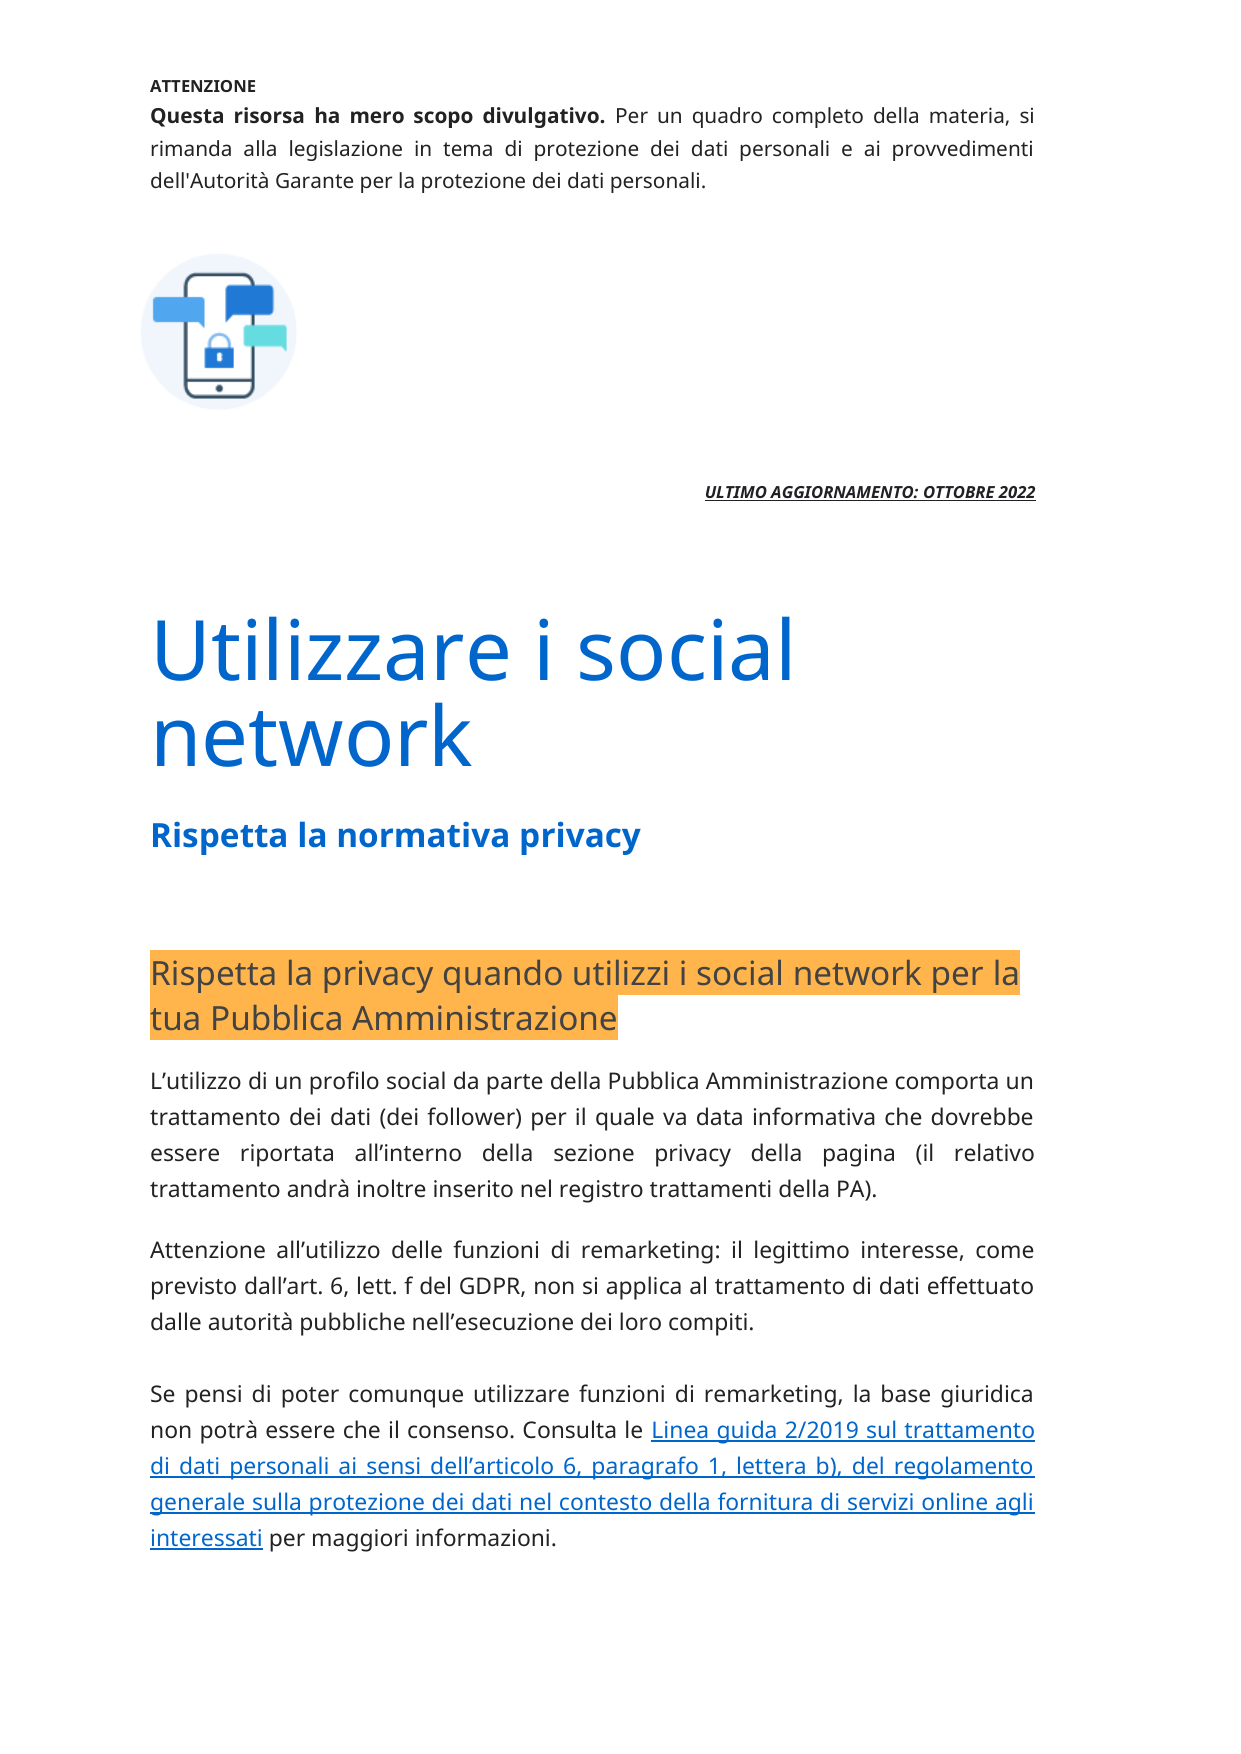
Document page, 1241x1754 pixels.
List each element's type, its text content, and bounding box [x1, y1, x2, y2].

text ULTIMO AGGIORNAMENTO: OTTOBRE 2022 [150, 225, 1035, 503]
subtitle Rispetta la normativa privacy [150, 811, 1035, 857]
text L’utilizzo di un profilo social da parte della Pubblica Amministrazione comporta un trattamento dei dati (dei follower) per il quale va data informativa che dovrebbe essere riportata all’interno della sezione privacy della pagina (il relativo trattamento andrà inoltre inserito nel registro trattamenti della PA). [150, 1065, 1035, 1204]
text generale sulla protezione dei dati nel contesto della fornitura di servizi online agli [150, 1478, 1035, 1512]
picture [131, 243, 309, 421]
text Attenzione all’utilizzo delle funzioni di remarketing: il legittimo interesse, come previsto dall’art. 6, lett. f del GDPR, non si applica al trattamento di dati effettuato dalle autorità pubbliche nell’esecuzione dei loro compiti. [150, 1234, 1035, 1337]
text Se pensi di poter comunque utilizzare funzioni di remarketing, la base giuridica non potrà essere che il consenso. Consulta le Linea guida 2/2019 sul trattamento di dati personali ai sensi dell’articolo 6, paragrafo 1, lettera b), del regolamento [150, 1378, 1035, 1476]
subtitle Rispetta la privacy quando utilizzi i social network per la tua Pubblica Amministrazione [150, 949, 1035, 1040]
title Utilizzare i social network [150, 507, 1065, 791]
text interessati per maggiori informazioni. [150, 1514, 1035, 1553]
